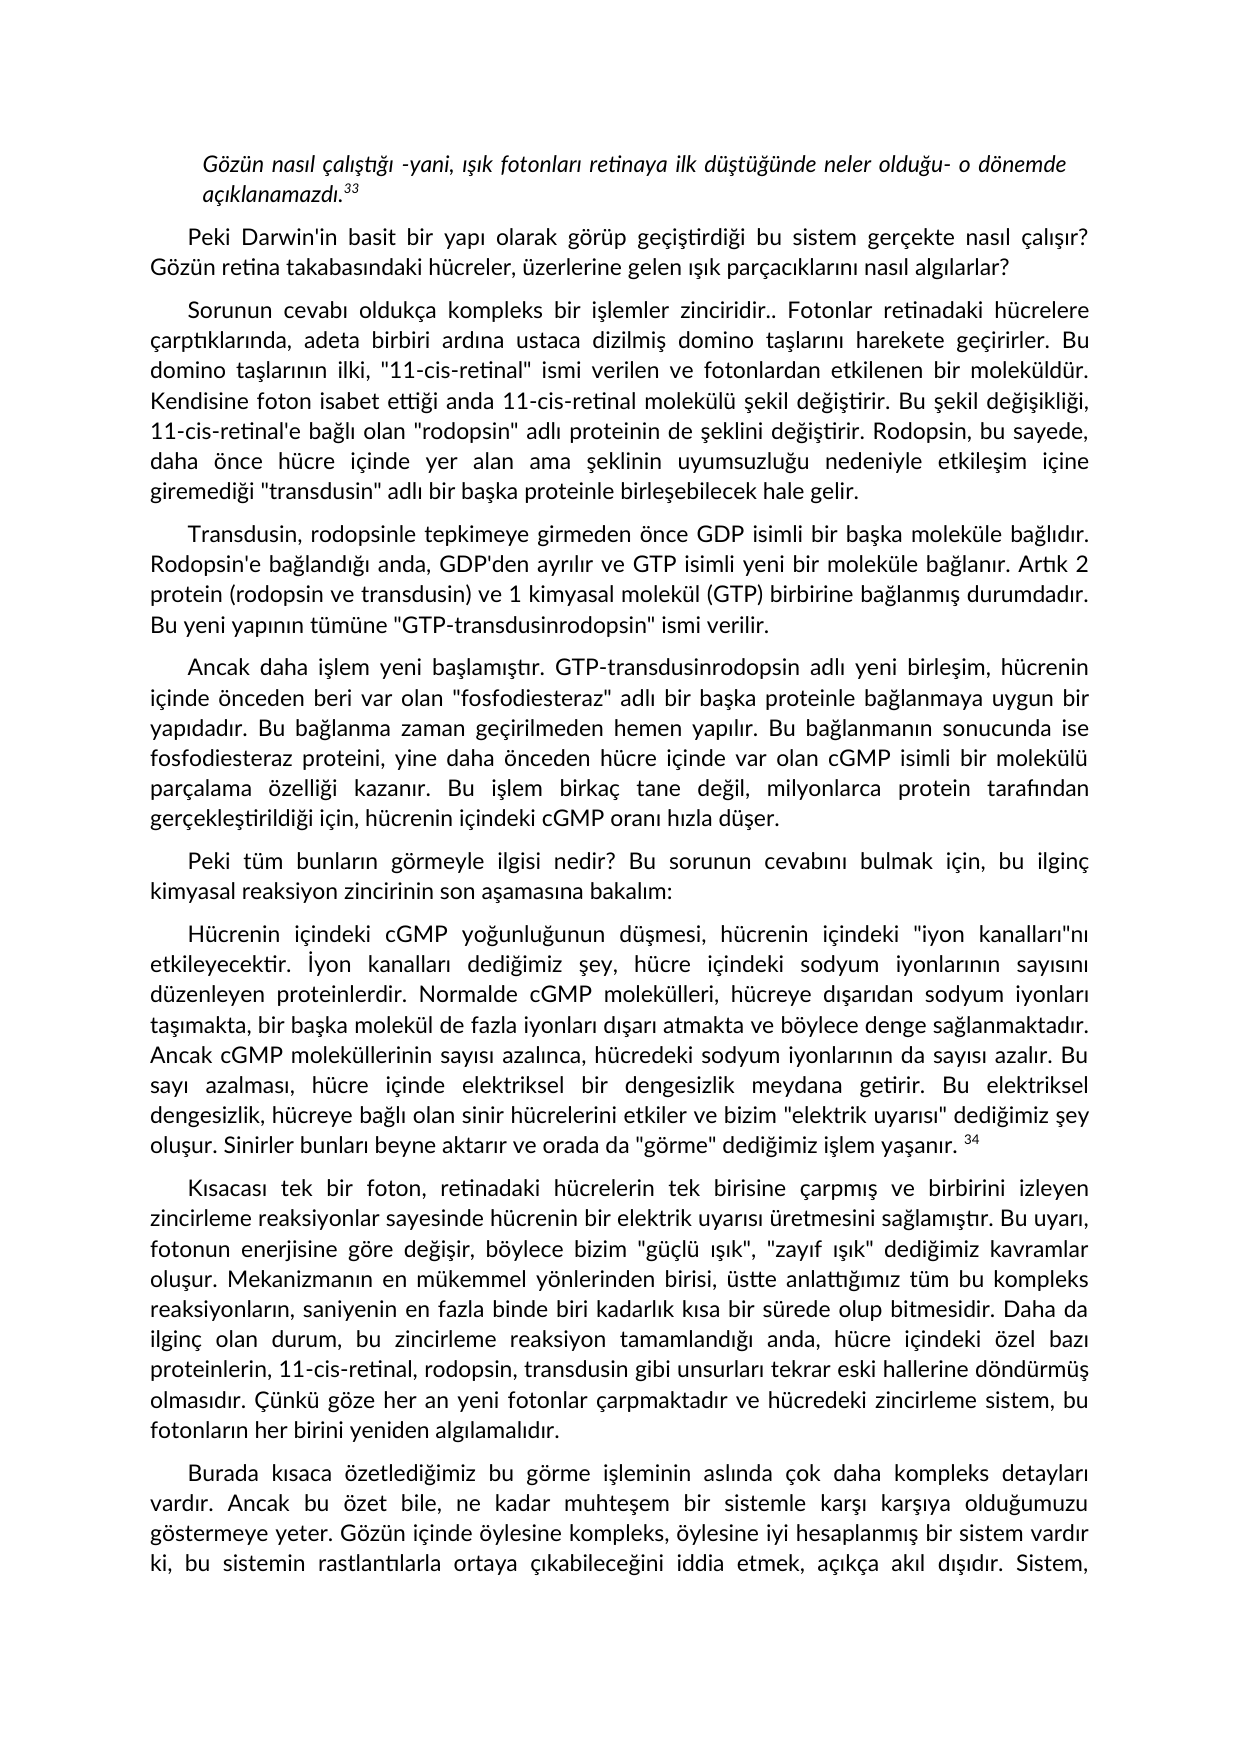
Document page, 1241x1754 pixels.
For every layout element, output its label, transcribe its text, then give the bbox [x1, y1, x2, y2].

text Peki tüm bunların görmeyle ilgisi nedir? Bu sorunun cevabını bulmak için, bu ilginç kimyasal reaksiyon zincirinin son aşamasına bakalım: [150, 847, 1090, 904]
text Transdusin, rodopsinle tepkimeye girmeden önce GDP isimli bir başka moleküle bağlıdır. Rodopsin'e bağlandığı anda, GDP'den ayrılır ve GTP isimli yeni bir moleküle bağlanır. Artık 2 protein (rodopsin ve transdusin) ve 1 kimyasal molekül (GTP) birbirine bağlanmış durumdadır. Bu yeni yapının tümüne "GTP-transdusinrodopsin" ismi verilir. [150, 520, 1090, 638]
text Peki Darwin'in basit bir yapı olarak görüp geçiştirdiği bu sistem gerçekte nasıl çalışır? Gözün retina takabasındaki hücreler, üzerlerine gelen ışık parçacıklarını nasıl algılarlar? [150, 223, 1090, 281]
text Gözün nasıl çalıştığı -yani, ışık fotonları retinaya ilk düştüğünde neler olduğu- o dönemde açıklanamazdı.33 [202, 150, 1068, 208]
text Sorunun cevabı oldukça kompleks bir işlemler zinciridir.. Fotonlar retinadaki hücrelere çarptıklarında, adeta birbiri ardına ustaca dizilmiş domino taşlarını harekete geçirirler. Bu domino taşlarının ilki, "11-cis-retinal" ismi verilen ve fotonlardan etkilenen bir moleküldür. Kendisine foton isabet ettiği anda 11-cis-retinal molekülü şekil değiştirir. Bu şekil değişikliği, 11-cis-retinal'e bağlı olan "rodopsin" adlı proteinin de şeklini değiştirir. Rodopsin, bu sayede, daha önce hücre içinde yer alan ama şeklinin uyumsuzluğu nedeniyle etkileşim içine giremediği "transdusin" adlı bir başka proteinle birleşebilecek hale gelir. [150, 296, 1090, 504]
text Kısacası tek bir foton, retinadaki hücrelerin tek birisine çarpmış ve birbirini izleyen zincirleme reaksiyonlar sayesinde hücrenin bir elektrik uyarısı üretmesini sağlamıştır. Bu uyarı, fotonun enerjisine göre değişir, böylece bizim "güçlü ışık", "zayıf ışık" dediğimiz kavramlar oluşur. Mekanizmanın en mükemmel yönlerinden birisi, üstte anlattığımız tüm bu kompleks reaksiyonların, saniyenin en fazla binde biri kadarlık kısa bir sürede olup bitmesidir. Daha da ilginç olan durum, bu zincirleme reaksiyon tamamlandığı anda, hücre içindeki özel bazı proteinlerin, 11-cis-retinal, rodopsin, transdusin gibi unsurları tekrar eski hallerine döndürmüş olmasıdır. Çünkü göze her an yeni fotonlar çarpmaktadır ve hücredeki zincirleme sistem, bu fotonların her birini yeniden algılamalıdır. [150, 1174, 1090, 1443]
text Ancak daha işlem yeni başlamıştır. GTP-transdusinrodopsin adlı yeni birleşim, hücrenin içinde önceden beri var olan "fosfodiesteraz" adlı bir başka proteinle bağlanmaya uygun bir yapıdadır. Bu bağlanma zaman geçirilmeden hemen yapılır. Bu bağlanmanın sonucunda ise fosfodiesteraz proteini, yine daha önceden hücre içinde var olan cGMP isimli bir molekülü parçalama özelliği kazanır. Bu işlem birkaç tane değil, milyonlarca protein tarafından gerçekleştirildiği için, hücrenin içindeki cGMP oranı hızla düşer. [150, 653, 1090, 832]
text Burada kısaca özetlediğimiz bu görme işleminin aslında çok daha kompleks detayları vardır. Ancak bu özet bile, ne kadar muhteşem bir sistemle karşı karşıya olduğumuzu göstermeye yeter. Gözün içinde öylesine kompleks, öylesine iyi hesaplanmış bir sistem vardır ki, bu sistemin rastlantılarla ortaya çıkabileceğini iddia etmek, açıkça akıl dışıdır. Sistem, [150, 1458, 1090, 1576]
text Hücrenin içindeki cGMP yoğunluğunun düşmesi, hücrenin içindeki "iyon kanalları"nı etkileyecektir. İyon kanalları dediğimiz şey, hücre içindeki sodyum iyonlarının sayısını düzenleyen proteinlerdir. Normalde cGMP molekülleri, hücreye dışarıdan sodyum iyonları taşımakta, bir başka molekül de fazla iyonları dışarı atmakta ve böylece denge sağlanmaktadır. Ancak cGMP moleküllerinin sayısı azalınca, hücredeki sodyum iyonlarının da sayısı azalır. Bu sayı azalması, hücre içinde elektriksel bir dengesizlik meydana getirir. Bu elektriksel dengesizlik, hücreye bağlı olan sinir hücrelerini etkiler ve bizim "elektrik uyarısı" dediğimiz şey oluşur. Sinirler bunları beyne aktarır ve orada da "görme" dediğimiz işlem yaşanır. 34 [150, 920, 1090, 1159]
